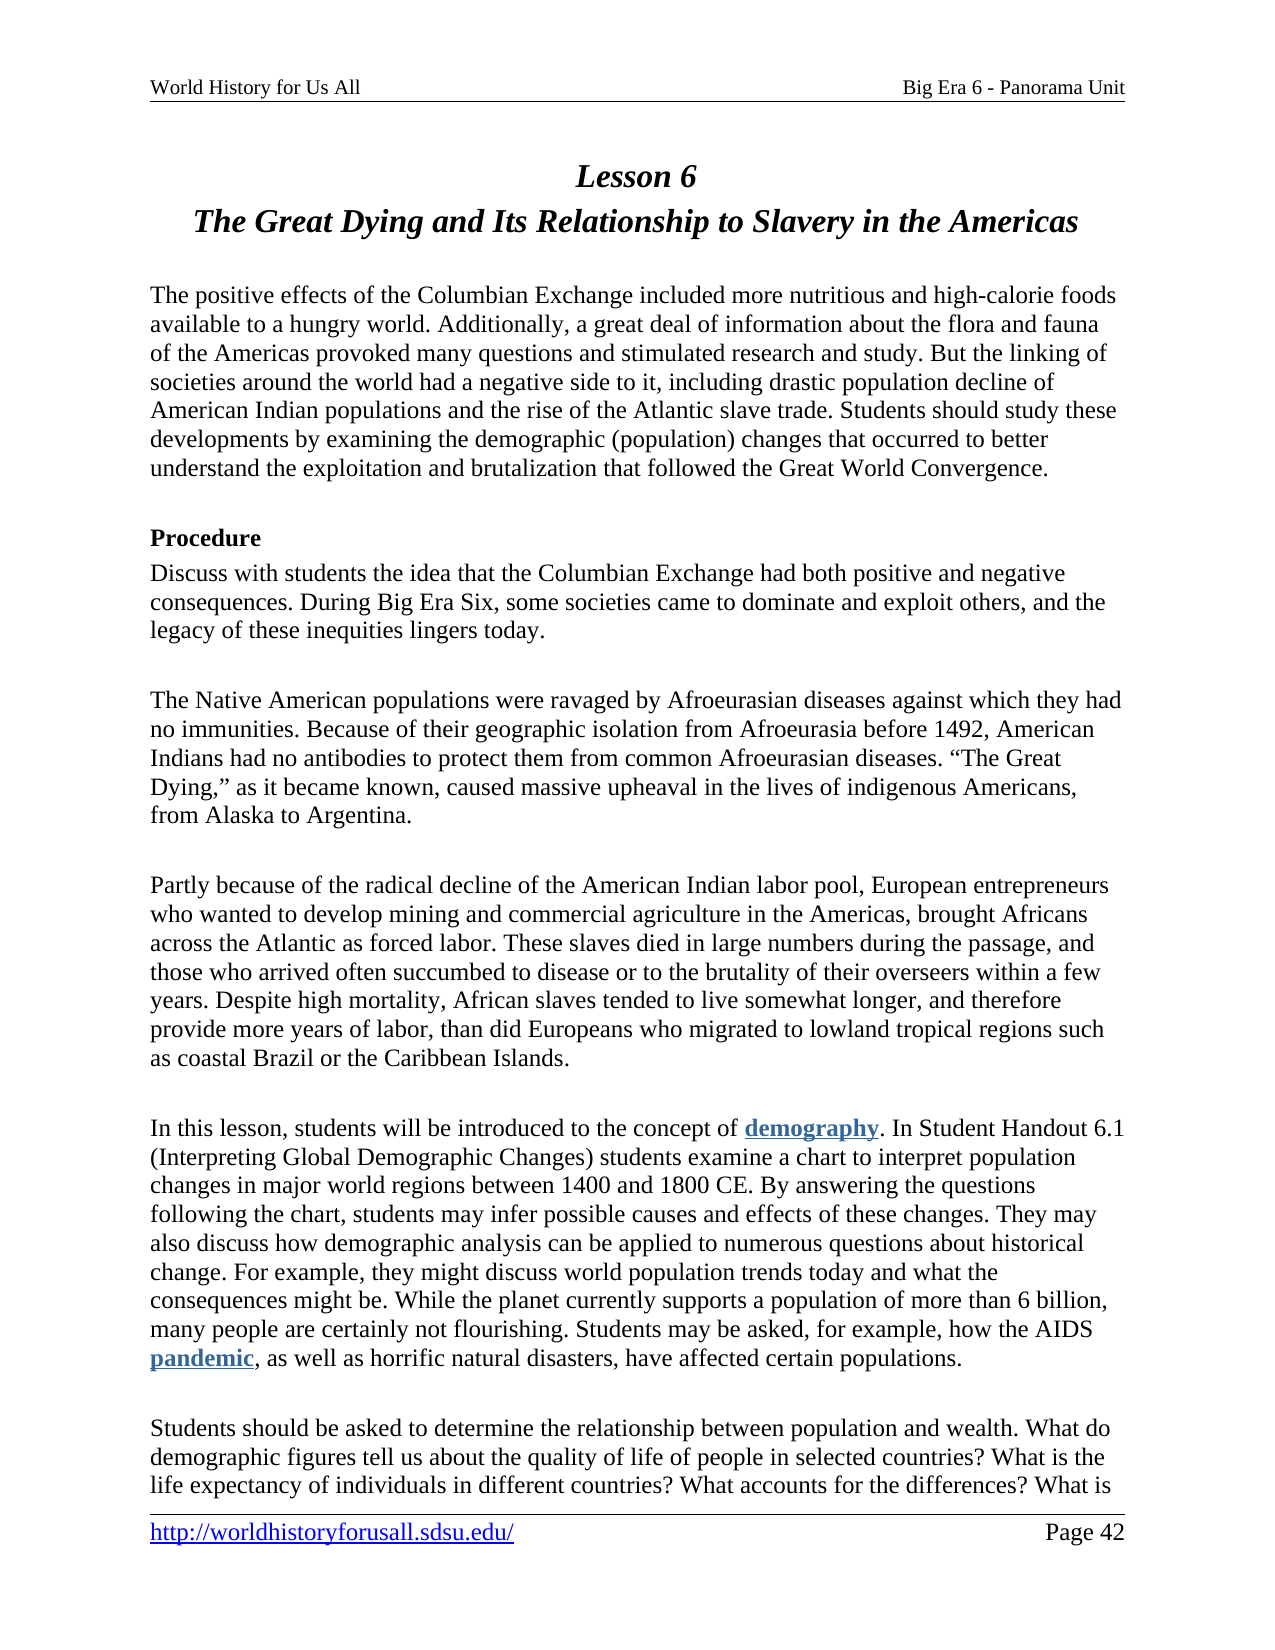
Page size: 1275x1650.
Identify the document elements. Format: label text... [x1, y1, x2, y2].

text Discuss with students the idea that the Columbian Exchange had both positive and negative consequences. During Big Era Six, some societies came to dominate and exploit others, and the legacy of these inequities lingers today. [150, 558, 1125, 644]
text The positive effects of the Columbian Exchange included more nutritious and high-calorie foods available to a hungry world. Additionally, a great deal of information about the flora and fauna of the Americas provoked many questions and stimulated research and study. But the linking of societies around the world had a negative side to it, including drastic population decline of American Indian populations and the rise of the Atlantic slave trade. Students should study these developments by examining the demographic (population) changes that occurred to better understand the exploitation and brutalization that followed the Great World Convergence. [150, 280, 1125, 482]
text The Native American populations were ravaged by Afroeurasian diseases against which they had no immunities. Because of their geographic isolation from Afroeurasia before 1492, American Indians had no antibodies to protect them from common Afroeurasian diseases. “The Great Dying,” as it became known, caused massive upheaval in the lives of indigenous Americans, from Alaska to Argentina. [150, 685, 1125, 829]
text Partly because of the radical decline of the American Indian labor pool, European entrepreneurs who wanted to develop mining and commercial agriculture in the Americas, brought Africans across the Atlantic as forced labor. These slaves died in large numbers during the passage, and those who arrived often succumbed to disease or to the brutality of their overseers within a few years. Despite high mortality, African slaves tended to live somewhat longer, and therefore provide more years of labor, than did Europeans who migrated to lowland tropical regions such as coastal Brazil or the Caribbean Islands. [150, 870, 1125, 1072]
text Lesson 6 [150, 156, 1125, 194]
text The Great Dying and Its Relationship to Slavery in the Americas [150, 201, 1125, 239]
text In this lesson, students will be introduced to the concept of demography. In Student Handout 6.1 (Interpreting Global Demographic Changes) students examine a chart to interpret population changes in major world regions between 1400 and 1800 CE. By answering the questions following the chart, students may infer possible causes and effects of these changes. They may also discuss how demographic analysis can be applied to numerous questions about historical change. For example, they might discuss world population trends today and what the consequences might be. While the planet currently supports a population of more than 6 billion, many people are certainly not flourishing. Students may be asked, for example, how the AIDS pandemic, as well as horrific natural disasters, have affected certain populations. [150, 1113, 1125, 1372]
text Procedure [150, 523, 1125, 552]
text Students should be asked to determine the relationship between population and wealth. What do demographic figures tell us about the quality of life of people in selected countries? What is the life expectancy of individuals in different countries? What accounts for the differences? What is [150, 1413, 1125, 1499]
